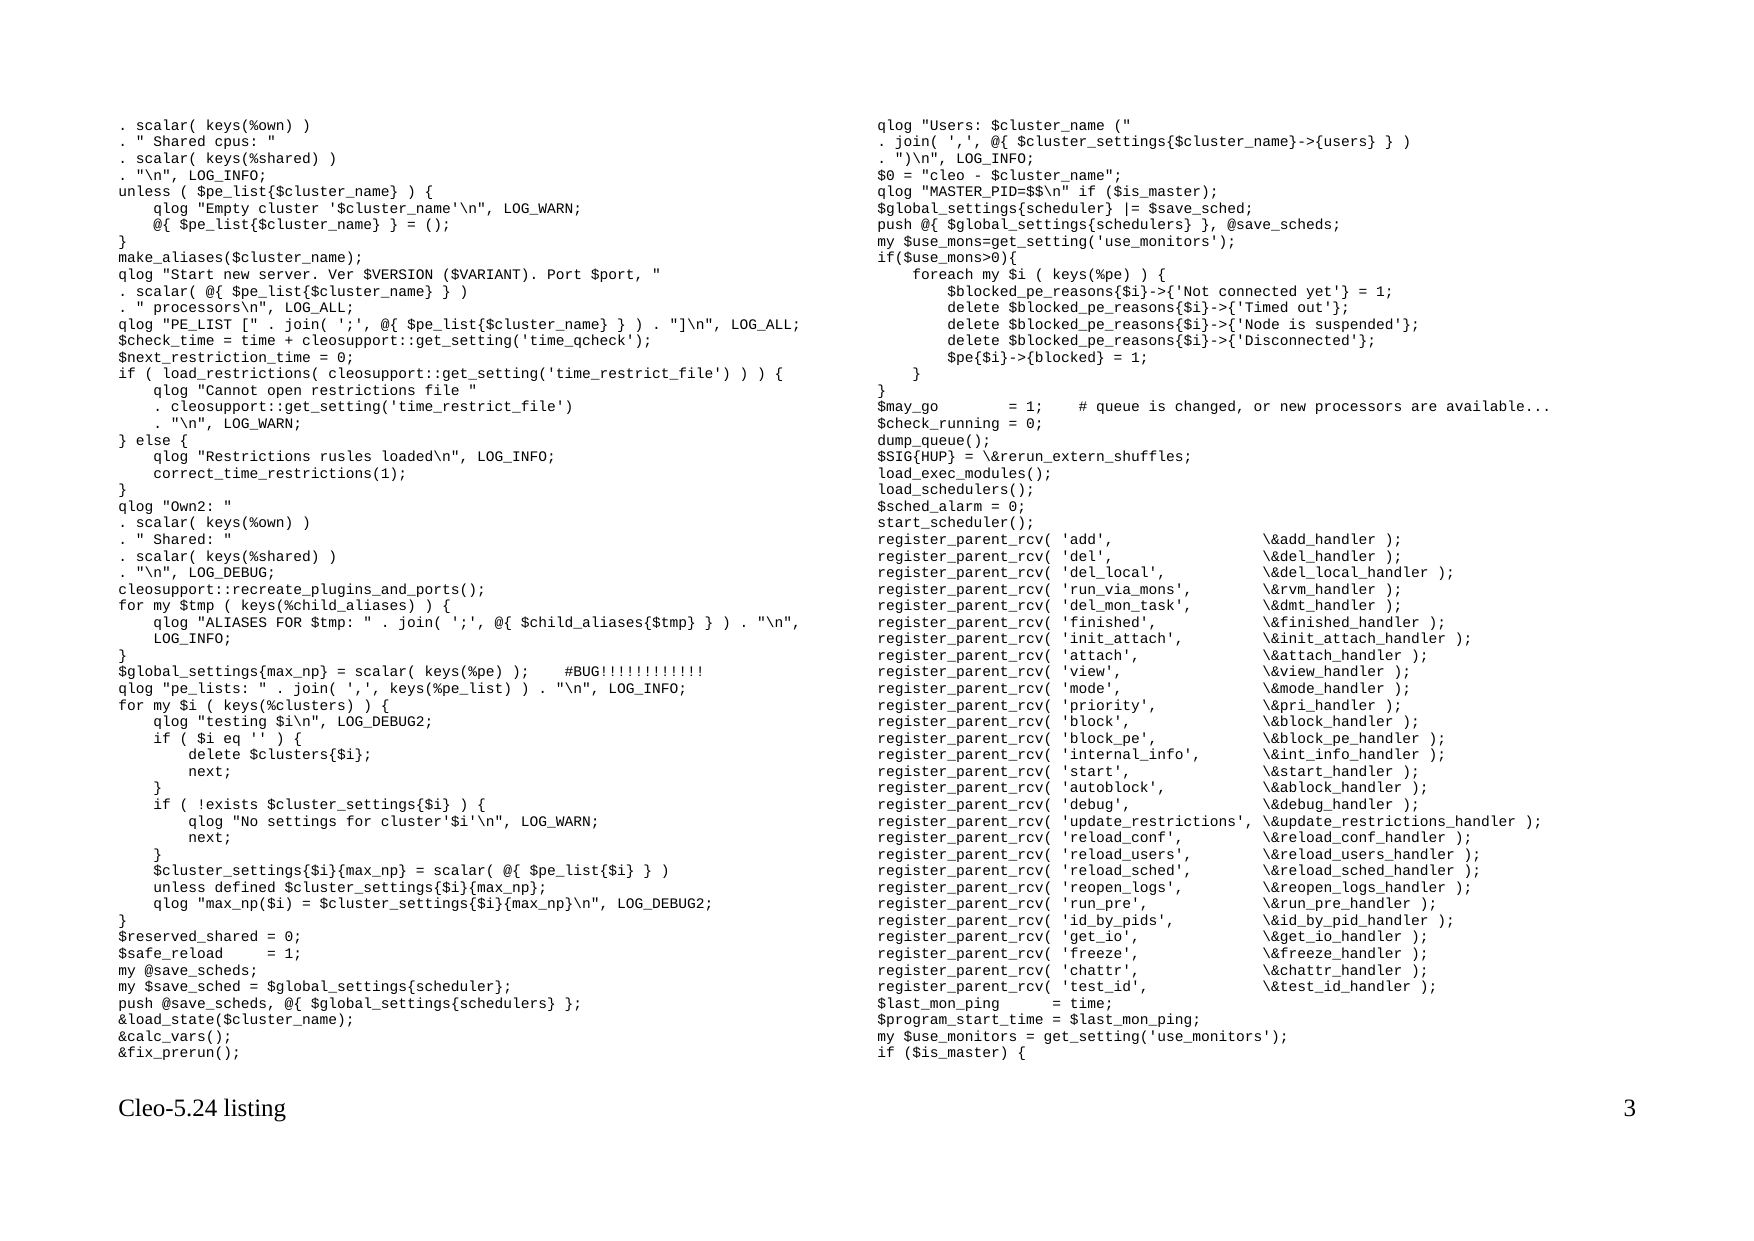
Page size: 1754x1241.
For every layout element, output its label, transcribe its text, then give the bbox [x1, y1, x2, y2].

text . scalar( keys(%shared) ) [118, 549, 877, 565]
text . join( ',', @{ $cluster_settings{$cluster_name}->{users} } ) [877, 135, 1636, 151]
text &load_state($cluster_name); [118, 1012, 877, 1029]
text $global_settings{max_np} = scalar( keys(%pe) ); #BUG!!!!!!!!!!!! [118, 665, 877, 681]
text register_parent_rcv( 'test_id', \&test_id_handler ); [877, 979, 1636, 996]
text register_parent_rcv( 'view', \&view_handler ); [877, 665, 1636, 681]
text register_parent_rcv( 'reload_conf', \&reload_conf_handler ); [877, 830, 1636, 847]
text foreach my $i ( keys(%pe) ) { [877, 267, 1636, 284]
text } [118, 847, 877, 863]
text qlog "max_np($i) = $cluster_settings{$i}{max_np}\n", LOG_DEBUG2; [118, 897, 877, 913]
text $global_settings{scheduler} |= $save_sched; [877, 201, 1636, 217]
text register_parent_rcv( 'reload_sched', \&reload_sched_handler ); [877, 863, 1636, 880]
text register_parent_rcv( 'attach', \&attach_handler ); [877, 648, 1636, 665]
text } [118, 482, 877, 499]
text qlog "testing $i\n", LOG_DEBUG2; [118, 714, 877, 731]
text $SIG{HUP} = \&rerun_extern_shuffles; [877, 449, 1636, 466]
text register_parent_rcv( 'finished', \&finished_handler ); [877, 615, 1636, 632]
text register_parent_rcv( 'init_attach', \&init_attach_handler ); [877, 632, 1636, 648]
text register_parent_rcv( 'del_mon_task', \&dmt_handler ); [877, 598, 1636, 615]
text register_parent_rcv( 'chattr', \&chattr_handler ); [877, 963, 1636, 979]
text cleosupport::recreate_plugins_and_ports(); [118, 582, 877, 598]
text correct_time_restrictions(1); [118, 466, 877, 482]
text $0 = "cleo - $cluster_name"; [877, 168, 1636, 184]
text for my $i ( keys(%clusters) ) { [118, 698, 877, 714]
text } [118, 913, 877, 930]
text register_parent_rcv( 'block_pe', \&block_pe_handler ); [877, 731, 1636, 747]
text if($use_mons>0){ [877, 251, 1636, 267]
text $safe_reload = 1; [118, 946, 877, 963]
text if ($is_master) { [877, 1046, 1636, 1062]
text register_parent_rcv( 'get_io', \&get_io_handler ); [877, 930, 1636, 946]
text register_parent_rcv( 'reopen_logs', \&reopen_logs_handler ); [877, 880, 1636, 897]
text register_parent_rcv( 'internal_info', \&int_info_handler ); [877, 747, 1636, 764]
text } [118, 781, 877, 797]
text load_exec_modules(); [877, 466, 1636, 482]
text qlog "Users: $cluster_name (" [877, 118, 1636, 135]
text $may_go = 1; # queue is changed, or new processors are available... [877, 400, 1636, 416]
text qlog "pe_lists: " . join( ',', keys(%pe_list) ) . "\n", LOG_INFO; [118, 681, 877, 698]
text delete $blocked_pe_reasons{$i}->{'Disconnected'}; [877, 333, 1636, 350]
text if ( !exists $cluster_settings{$i} ) { [118, 797, 877, 814]
text register_parent_rcv( 'mode', \&mode_handler ); [877, 681, 1636, 698]
text register_parent_rcv( 'block', \&block_handler ); [877, 714, 1636, 731]
text register_parent_rcv( 'run_pre', \&run_pre_handler ); [877, 897, 1636, 913]
text $check_time = time + cleosupport::get_setting('time_qcheck'); [118, 333, 877, 350]
text qlog "PE_LIST [" . join( ';', @{ $pe_list{$cluster_name} } ) . "]\n", LOG_ALL; [118, 317, 877, 333]
text register_parent_rcv( 'autoblock', \&ablock_handler ); [877, 781, 1636, 797]
text register_parent_rcv( 'add', \&add_handler ); [877, 532, 1636, 549]
text . " Shared cpus: " [118, 135, 877, 151]
text push @save_scheds, @{ $global_settings{schedulers} }; [118, 996, 877, 1012]
text qlog "Own2: " [118, 499, 877, 516]
text register_parent_rcv( 'reload_users', \&reload_users_handler ); [877, 847, 1636, 863]
text } [118, 648, 877, 665]
text . "\n", LOG_DEBUG; [118, 565, 877, 582]
text . cleosupport::get_setting('time_restrict_file') [118, 400, 877, 416]
text next; [118, 830, 877, 847]
text $blocked_pe_reasons{$i}->{'Not connected yet'} = 1; [877, 284, 1636, 300]
text LOG_INFO; [118, 632, 877, 648]
text load_schedulers(); [877, 482, 1636, 499]
text register_parent_rcv( 'priority', \&pri_handler ); [877, 698, 1636, 714]
text register_parent_rcv( 'start', \&start_handler ); [877, 764, 1636, 781]
text start_scheduler(); [877, 516, 1636, 532]
text qlog "Start new server. Ver $VERSION ($VARIANT). Port $port, " [118, 267, 877, 284]
text . scalar( @{ $pe_list{$cluster_name} } ) [118, 284, 877, 300]
text delete $clusters{$i}; [118, 747, 877, 764]
text next; [118, 764, 877, 781]
text register_parent_rcv( 'id_by_pids', \&id_by_pid_handler ); [877, 913, 1636, 930]
text make_aliases($cluster_name); [118, 251, 877, 267]
text . scalar( keys(%own) ) [118, 118, 877, 135]
text } [877, 367, 1636, 383]
text &fix_prerun(); [118, 1046, 877, 1062]
text &calc_vars(); [118, 1029, 877, 1046]
text register_parent_rcv( 'run_via_mons', \&rvm_handler ); [877, 582, 1636, 598]
text . ")\n", LOG_INFO; [877, 151, 1636, 168]
text . scalar( keys(%shared) ) [118, 151, 877, 168]
text . "\n", LOG_WARN; [118, 416, 877, 433]
text my $use_mons=get_setting('use_monitors'); [877, 234, 1636, 251]
text delete $blocked_pe_reasons{$i}->{'Node is suspended'}; [877, 317, 1636, 333]
text . "\n", LOG_INFO; [118, 168, 877, 184]
text register_parent_rcv( 'freeze', \&freeze_handler ); [877, 946, 1636, 963]
text dump_queue(); [877, 433, 1636, 449]
text $last_mon_ping = time; [877, 996, 1636, 1012]
text qlog "MASTER_PID=$$\n" if ($is_master); [877, 184, 1636, 201]
text $reserved_shared = 0; [118, 930, 877, 946]
text for my $tmp ( keys(%child_aliases) ) { [118, 598, 877, 615]
text . " Shared: " [118, 532, 877, 549]
text if ( $i eq '' ) { [118, 731, 877, 747]
text } else { [118, 433, 877, 449]
text $check_running = 0; [877, 416, 1636, 433]
text } [118, 234, 877, 251]
text } [877, 383, 1636, 400]
text @{ $pe_list{$cluster_name} } = (); [118, 217, 877, 234]
text push @{ $global_settings{schedulers} }, @save_scheds; [877, 217, 1636, 234]
text delete $blocked_pe_reasons{$i}->{'Timed out'}; [877, 300, 1636, 317]
text register_parent_rcv( 'del_local', \&del_local_handler ); [877, 565, 1636, 582]
text qlog "Empty cluster '$cluster_name'\n", LOG_WARN; [118, 201, 877, 217]
text . scalar( keys(%own) ) [118, 516, 877, 532]
text qlog "Restrictions rusles loaded\n", LOG_INFO; [118, 449, 877, 466]
text my $use_monitors = get_setting('use_monitors'); [877, 1029, 1636, 1046]
text qlog "No settings for cluster'$i'\n", LOG_WARN; [118, 814, 877, 830]
text register_parent_rcv( 'update_restrictions', \&update_restrictions_handler ); [877, 814, 1636, 830]
text . " processors\n", LOG_ALL; [118, 300, 877, 317]
text $sched_alarm = 0; [877, 499, 1636, 516]
text register_parent_rcv( 'del', \&del_handler ); [877, 549, 1636, 565]
text $pe{$i}->{blocked} = 1; [877, 350, 1636, 367]
text $next_restriction_time = 0; [118, 350, 877, 367]
text my @save_scheds; [118, 963, 877, 979]
text my $save_sched = $global_settings{scheduler}; [118, 979, 877, 996]
text unless defined $cluster_settings{$i}{max_np}; [118, 880, 877, 897]
text unless ( $pe_list{$cluster_name} ) { [118, 184, 877, 201]
text if ( load_restrictions( cleosupport::get_setting('time_restrict_file') ) ) { [118, 367, 877, 383]
text register_parent_rcv( 'debug', \&debug_handler ); [877, 797, 1636, 814]
text $program_start_time = $last_mon_ping; [877, 1012, 1636, 1029]
text qlog "ALIASES FOR $tmp: " . join( ';', @{ $child_aliases{$tmp} } ) . "\n", [118, 615, 877, 632]
text qlog "Cannot open restrictions file " [118, 383, 877, 400]
text $cluster_settings{$i}{max_np} = scalar( @{ $pe_list{$i} } ) [118, 863, 877, 880]
